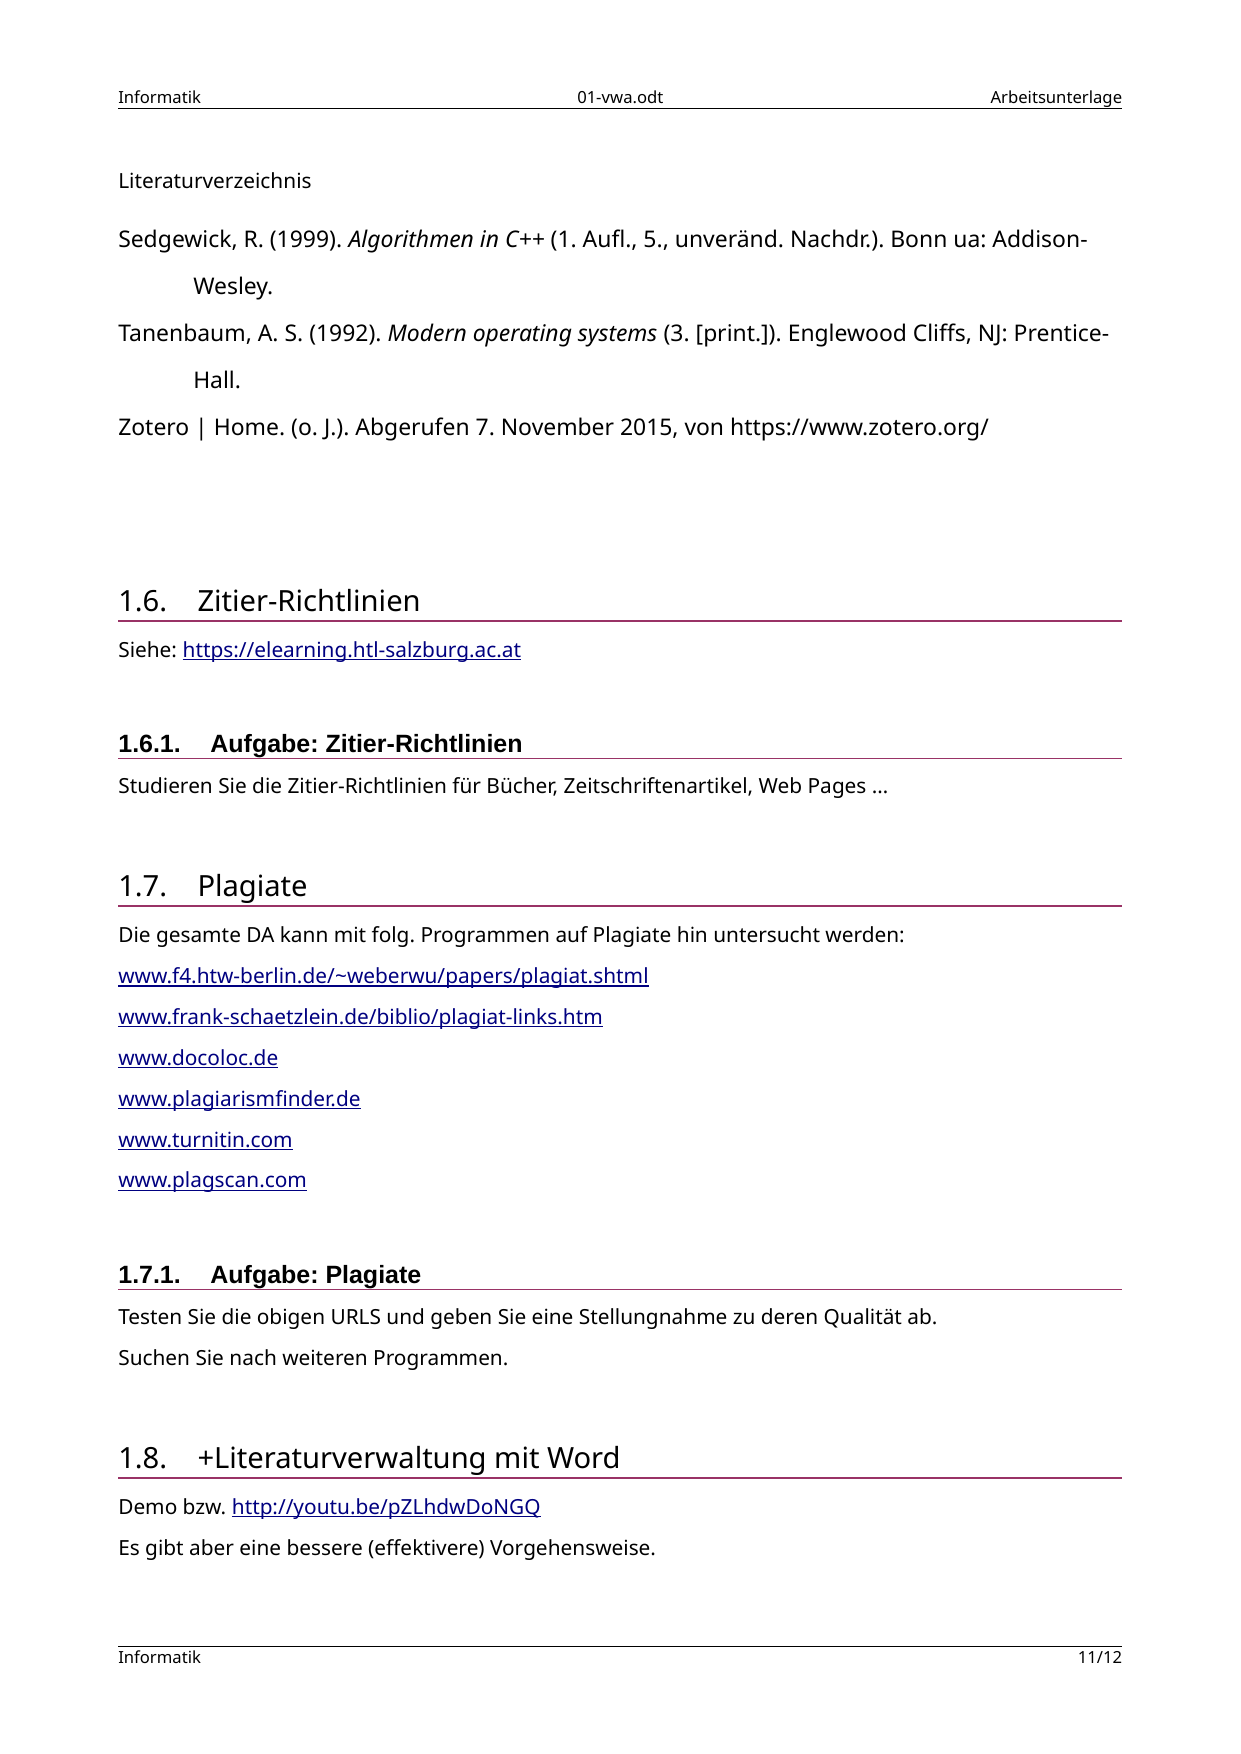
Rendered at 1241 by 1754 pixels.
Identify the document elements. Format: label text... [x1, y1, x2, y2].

text Zotero | Home. (o. J.). Abgerufen 7. November 2015, von https://www.zotero.org/ [118, 411, 1122, 442]
text www.frank-schaetzlein.de/biblio/plagiat-links.htm [118, 1002, 1122, 1030]
subtitle Plagiate [118, 866, 1122, 905]
text Siehe: https://elearning.htl-salzburg.ac.at [118, 635, 1122, 663]
text www.turnitin.com [118, 1125, 1122, 1153]
text Suchen Sie nach weiteren Programmen. [118, 1343, 1122, 1372]
text Sedgewick, R. (1999). Algorithmen in C++ (1. Aufl., 5., unveränd. Nachdr.). Bonn ua: Addison-Wesley. [118, 223, 1122, 301]
text Studieren Sie die Zitier-Richtlinien für Bücher, Zeitschriftenartikel, Web Pages … [118, 771, 1122, 800]
subtitle Aufgabe: Zitier-Richtlinien [118, 729, 1122, 758]
text Es gibt aber eine bessere (effektivere) Vorgehensweise. [118, 1533, 1122, 1561]
text Literaturverzeichnis [118, 166, 1122, 195]
text Tanenbaum, A. S. (1992). Modern operating systems (3. [print.]). Englewood Cliffs, NJ: Prentice-Hall. [118, 317, 1122, 395]
text www.plagscan.com [118, 1166, 1122, 1194]
text Testen Sie die obigen URLS und geben Sie eine Stellungnahme zu deren Qualität ab. [118, 1302, 1122, 1331]
text Die gesamte DA kann mit folg. Programmen auf Plagiate hin untersucht werden: [118, 920, 1122, 948]
text www.f4.htw-berlin.de/~weberwu/papers/plagiat.shtml [118, 961, 1122, 989]
text www.plagiarismfinder.de [118, 1084, 1122, 1112]
subtitle +Literaturverwaltung mit Word [118, 1438, 1122, 1477]
subtitle Zitier-Richtlinien [118, 580, 1122, 620]
subtitle Aufgabe: Plagiate [118, 1260, 1122, 1289]
text www.docoloc.de [118, 1043, 1122, 1071]
text Demo bzw. http://youtu.be/pZLhdwDoNGQ [118, 1492, 1122, 1520]
